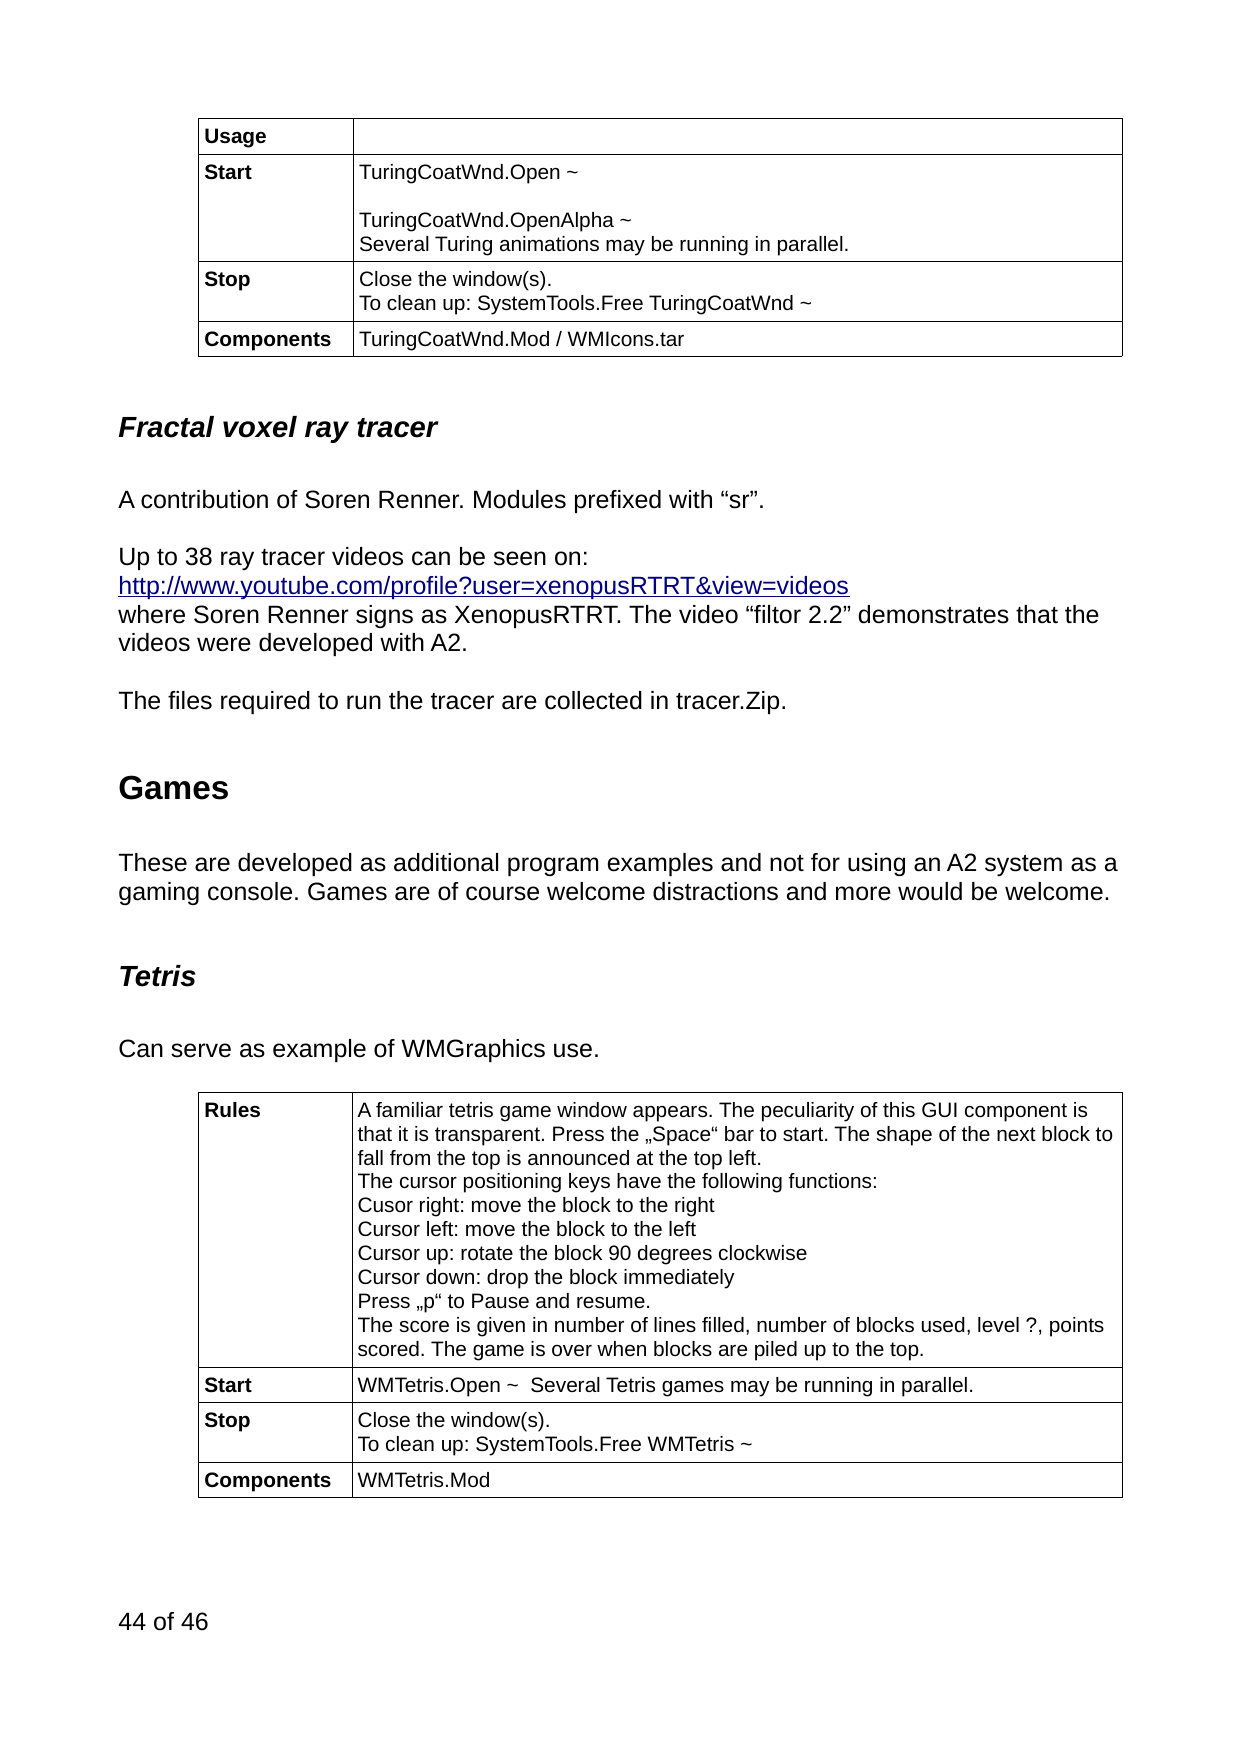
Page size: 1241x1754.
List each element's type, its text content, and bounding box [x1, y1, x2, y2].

table_cell Components [199, 322, 353, 356]
table_cell Start [199, 1368, 352, 1402]
table_cell WMTetris.Mod [353, 1463, 1122, 1497]
table_cell Components [199, 1463, 352, 1497]
text Can serve as example of WMGraphics use. [118, 1034, 1122, 1063]
text where Soren Renner signs as XenopusRTRT. The video “filtor 2.2” demonstrates that the videos were developed with A2. [118, 600, 1122, 657]
subtitle Games [118, 768, 1122, 807]
table_cell TuringCoatWnd.Mod / WMIcons.tar [354, 322, 1122, 356]
table_cell Close the window(s). To clean up: SystemTools.Free TuringCoatWnd ~ [354, 262, 1122, 321]
text These are developed as additional program examples and not for using an A2 system as a gaming console. Games are of course welcome distractions and more would be welcome. [118, 848, 1122, 906]
text Up to 38 ray tracer videos can be seen on: [118, 542, 1122, 571]
table_cell Stop [199, 262, 353, 321]
table_cell WMTetris.Open ~ Several Tetris games may be running in parallel. [353, 1368, 1122, 1402]
table_header Rules [199, 1093, 352, 1367]
subtitle Tetris [118, 959, 1122, 993]
table_header [354, 119, 1122, 154]
table_header A familiar tetris game window appears. The peculiarity of this GUI component is that it is transparent. Press the „Space“ bar to start. The shape of the next block to fall from the top is announced at the top left. The cursor positioning keys have the following functions: Cusor right: move the block to the right Cursor left: move the block to the left Cursor up: rotate the block 90 degrees clockwise Cursor down: drop the block immediately Press „p“ to Pause and resume. The score is given in number of lines filled, number of blocks used, level ?, points scored. The game is over when blocks are piled up to the top. [353, 1093, 1122, 1367]
table_cell TuringCoatWnd.Open ~ TuringCoatWnd.OpenAlpha ~ Several Turing animations may be running in parallel. [354, 155, 1122, 261]
table_cell Stop [199, 1403, 352, 1462]
table_header Usage [199, 119, 353, 154]
table_cell Close the window(s). To clean up: SystemTools.Free WMTetris ~ [353, 1403, 1122, 1462]
table_cell Start [199, 155, 353, 261]
text The files required to run the tracer are collected in tracer.Zip. [118, 686, 1122, 715]
text A contribution of Soren Renner. Modules prefixed with “sr”. [118, 485, 1122, 513]
subtitle Fractal voxel ray tracer [118, 410, 1122, 443]
text http://www.youtube.com/profile?user=xenopusRTRT&view=videos [118, 571, 1122, 600]
